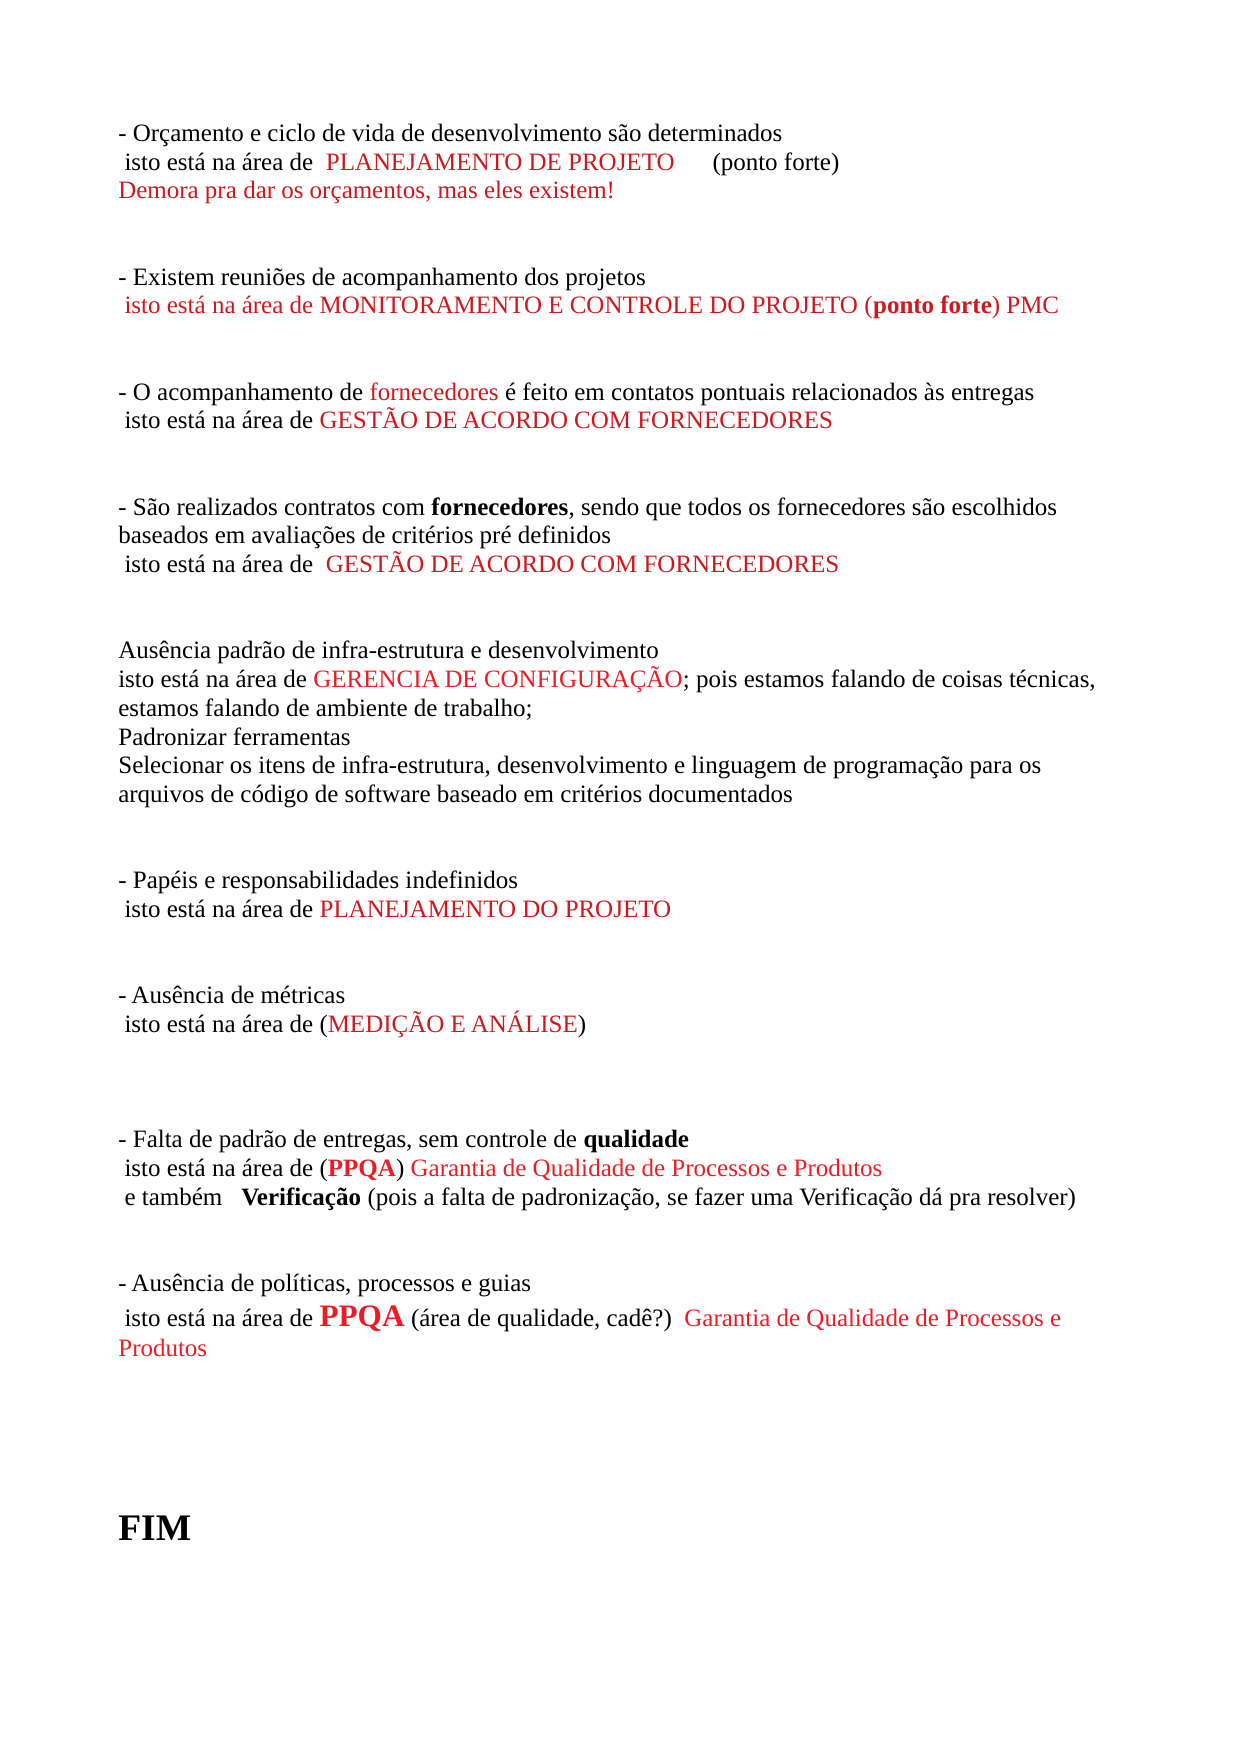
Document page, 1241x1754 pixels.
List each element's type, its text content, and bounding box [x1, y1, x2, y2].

text Selecionar os itens de infra-estrutura, desenvolvimento e linguagem de programação para os arquivos de código de software baseado em critérios documentados [118, 751, 1122, 808]
text isto está na área de GESTÃO DE ACORDO COM FORNECEDORES [118, 406, 1122, 434]
text Padronizar ferramentas [118, 722, 1122, 751]
text isto está na área de PLANEJAMENTO DO PROJETO [118, 894, 1122, 923]
text isto está na área de GERENCIA DE CONFIGURAÇÃO; pois estamos falando de coisas técnicas, estamos falando de ambiente de trabalho; [118, 664, 1122, 722]
text - Papéis e responsabilidades indefinidos [118, 866, 1122, 894]
text - O acompanhamento de fornecedores é feito em contatos pontuais relacionados às entregas [118, 377, 1122, 406]
text - Existem reuniões de acompanhamento dos projetos [118, 262, 1122, 291]
text - Ausência de políticas, processos e guias [118, 1268, 1122, 1297]
text - Orçamento e ciclo de vida de desenvolvimento são determinados [118, 118, 1122, 147]
text isto está na área de PPQA (área de qualidade, cadê?) Garantia de Qualidade de Processos e Produtos [118, 1297, 1122, 1362]
text Ausência padrão de infra-estrutura e desenvolvimento [118, 636, 1122, 664]
text Demora pra dar os orçamentos, mas eles existem! [118, 176, 1122, 204]
text FIM [118, 1505, 1122, 1548]
text isto está na área de MONITORAMENTO E CONTROLE DO PROJETO (ponto forte) PMC [118, 291, 1122, 319]
text - São realizados contratos com fornecedores, sendo que todos os fornecedores são escolhidos baseados em avaliações de critérios pré definidos [118, 492, 1122, 549]
text isto está na área de GESTÃO DE ACORDO COM FORNECEDORES [118, 549, 1122, 578]
text isto está na área de (PPQA) Garantia de Qualidade de Processos e Produtos [118, 1153, 1122, 1182]
text e também Verificação (pois a falta de padronização, se fazer uma Verificação dá pra resolver) [118, 1182, 1122, 1211]
text isto está na área de PLANEJAMENTO DE PROJETO (ponto forte) [118, 147, 1122, 176]
text - Falta de padrão de entregas, sem controle de qualidade [118, 1124, 1122, 1153]
text - Ausência de métricas [118, 981, 1122, 1009]
text isto está na área de (MEDIÇÃO E ANÁLISE) [118, 1009, 1122, 1038]
